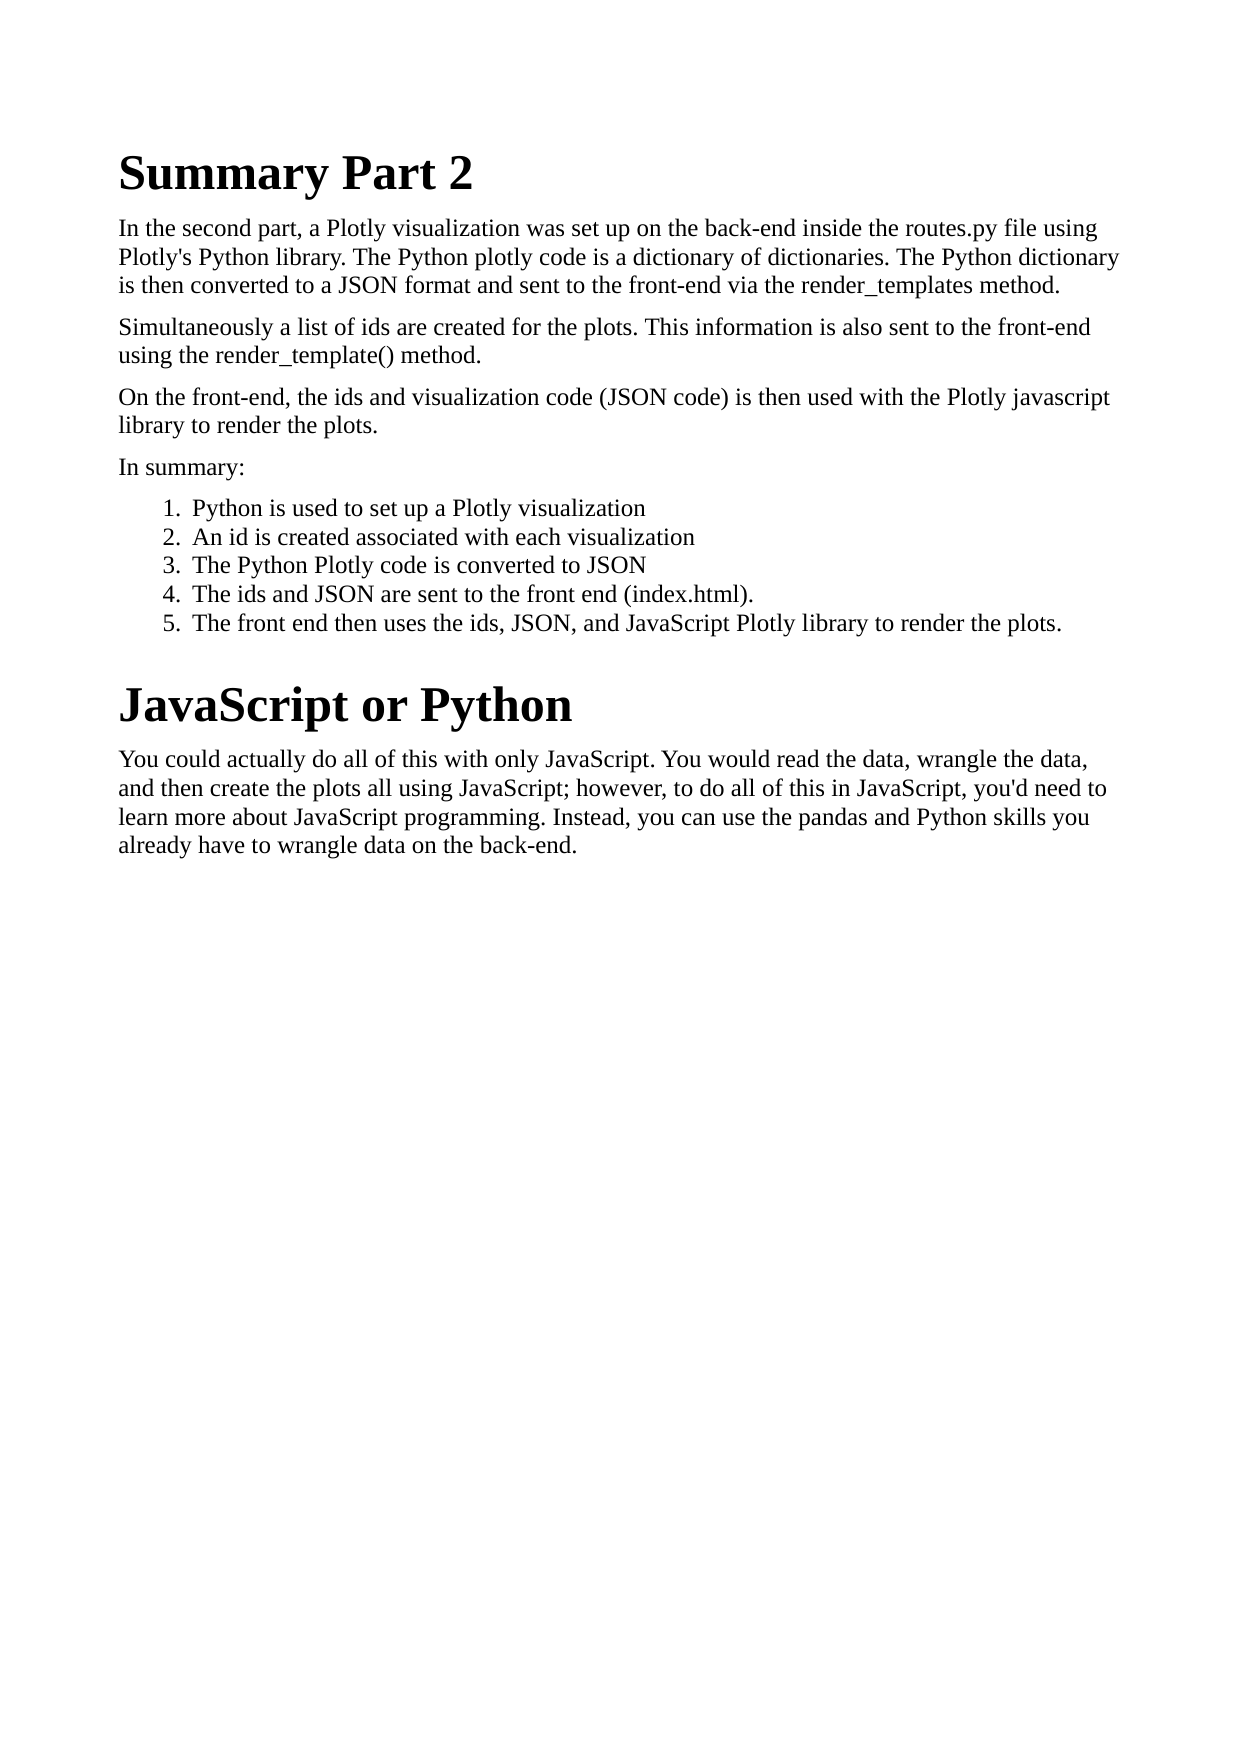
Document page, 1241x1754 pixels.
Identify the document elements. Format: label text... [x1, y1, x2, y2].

subtitle Summary Part 2 [118, 143, 1122, 201]
list The ids and JSON are sent to the front end (index.html). [162, 579, 1122, 608]
text In summary: [118, 452, 1122, 481]
list An id is created associated with each visualization [162, 522, 1122, 551]
text In the second part, a Plotly visualization was set up on the back-end inside the routes.py file using Plotly's Python library. The Python plotly code is a dictionary of dictionaries. The Python dictionary is then converted to a JSON format and sent to the front-end via the render_templates method. [118, 213, 1122, 299]
list The front end then uses the ids, JSON, and JavaScript Plotly library to render the plots. [162, 608, 1122, 637]
list Python is used to set up a Plotly visualization [162, 493, 1122, 522]
text You could actually do all of this with only JavaScript. You would read the data, wrangle the data, and then create the plots all using JavaScript; however, to do all of this in JavaScript, you'd need to learn more about JavaScript programming. Instead, you can use the pandas and Python skills you already have to wrangle data on the back-end. [118, 744, 1122, 859]
text Simultaneously a list of ids are created for the plots. This information is also sent to the front-end using the render_template() method. [118, 312, 1122, 369]
list The Python Plotly code is converted to JSON [162, 551, 1122, 579]
subtitle JavaScript or Python [118, 674, 1122, 732]
text On the front-end, the ids and visualization code (JSON code) is then used with the Plotly javascript library to render the plots. [118, 382, 1122, 439]
